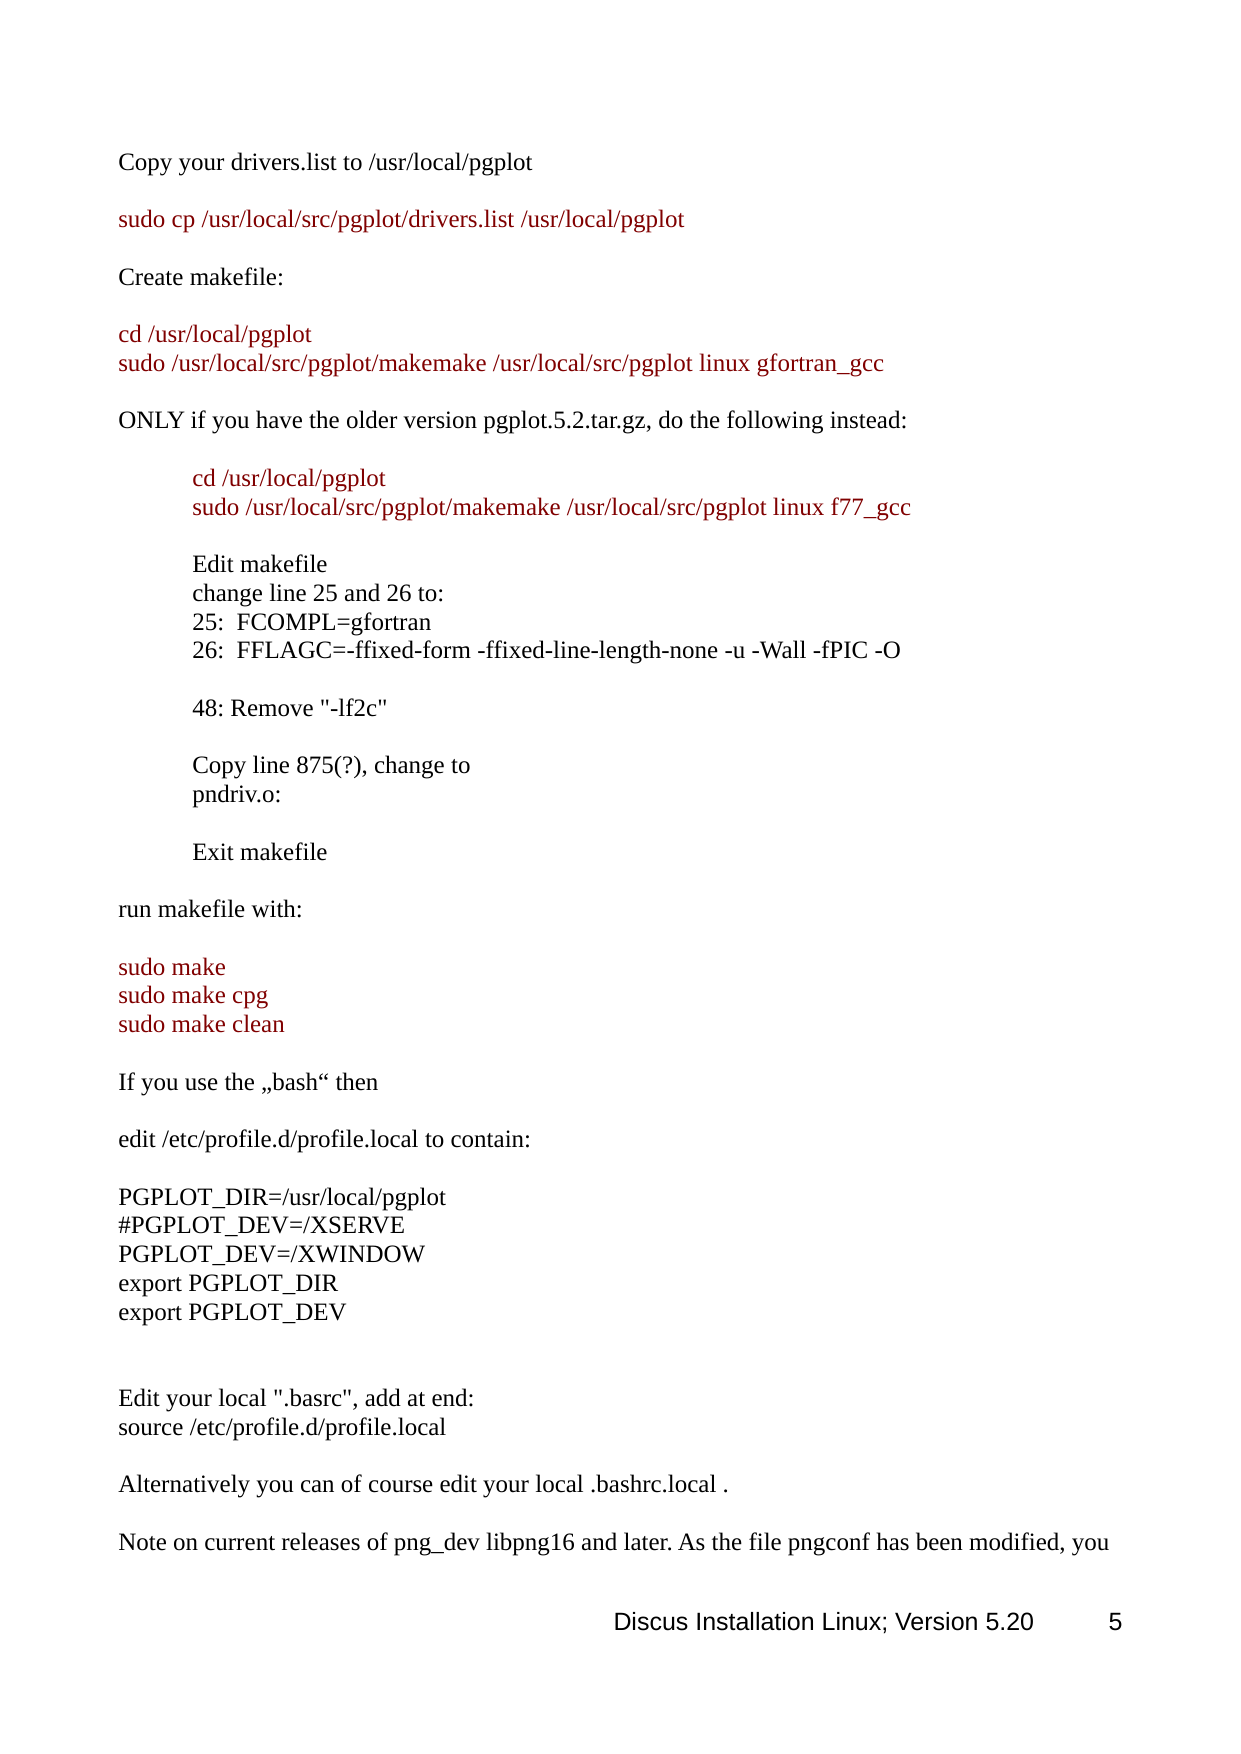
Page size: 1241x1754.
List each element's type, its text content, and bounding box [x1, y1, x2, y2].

text PGPLOT_DEV=/XWINDOW [118, 1239, 1122, 1268]
text #PGPLOT_DEV=/XSERVE [118, 1211, 1122, 1239]
text Exit makefile [118, 837, 1122, 866]
text Edit your local ".basrc", add at end: [118, 1383, 1122, 1412]
text edit /etc/profile.d/profile.local to contain: [118, 1124, 1122, 1153]
text 25: FCOMPL=gfortran [118, 607, 1122, 636]
text Copy line 875(?), change to [118, 751, 1122, 779]
text cd /usr/local/pgplot [118, 319, 1122, 348]
text sudo make [118, 952, 1122, 981]
text PGPLOT_DIR=/usr/local/pgplot [118, 1182, 1122, 1211]
text Copy your drivers.list to /usr/local/pgplot [118, 147, 1122, 176]
text change line 25 and 26 to: [118, 578, 1122, 607]
text 26: FFLAGC=-ffixed-form -ffixed-line-length-none -u -Wall -fPIC -O [118, 636, 1122, 664]
text sudo make cpg [118, 981, 1122, 1009]
text Alternatively you can of course edit your local .bashrc.local . [118, 1469, 1122, 1498]
text sudo cp /usr/local/src/pgplot/drivers.list /usr/local/pgplot [118, 204, 1122, 233]
text ONLY if you have the older version pgplot.5.2.tar.gz, do the following instead: [118, 406, 1122, 434]
text sudo make clean [118, 1009, 1122, 1038]
text source /etc/profile.d/profile.local [118, 1412, 1122, 1441]
text If you use the „bash“ then [118, 1067, 1122, 1096]
text pndriv.o: [118, 779, 1122, 808]
text Edit makefile [118, 549, 1122, 578]
text Create makefile: [118, 262, 1122, 291]
text run makefile with: [118, 894, 1122, 923]
text export PGPLOT_DEV [118, 1297, 1122, 1326]
text sudo /usr/local/src/pgplot/makemake /usr/local/src/pgplot linux gfortran_gcc [118, 348, 1122, 377]
text Note on current releases of png_dev libpng16 and later. As the file pngconf has been modified, you [118, 1527, 1122, 1556]
text sudo /usr/local/src/pgplot/makemake /usr/local/src/pgplot linux f77_gcc [118, 492, 1122, 521]
text export PGPLOT_DIR [118, 1268, 1122, 1297]
text 48: Remove "-lf2c" [118, 693, 1122, 722]
text cd /usr/local/pgplot [118, 463, 1122, 492]
